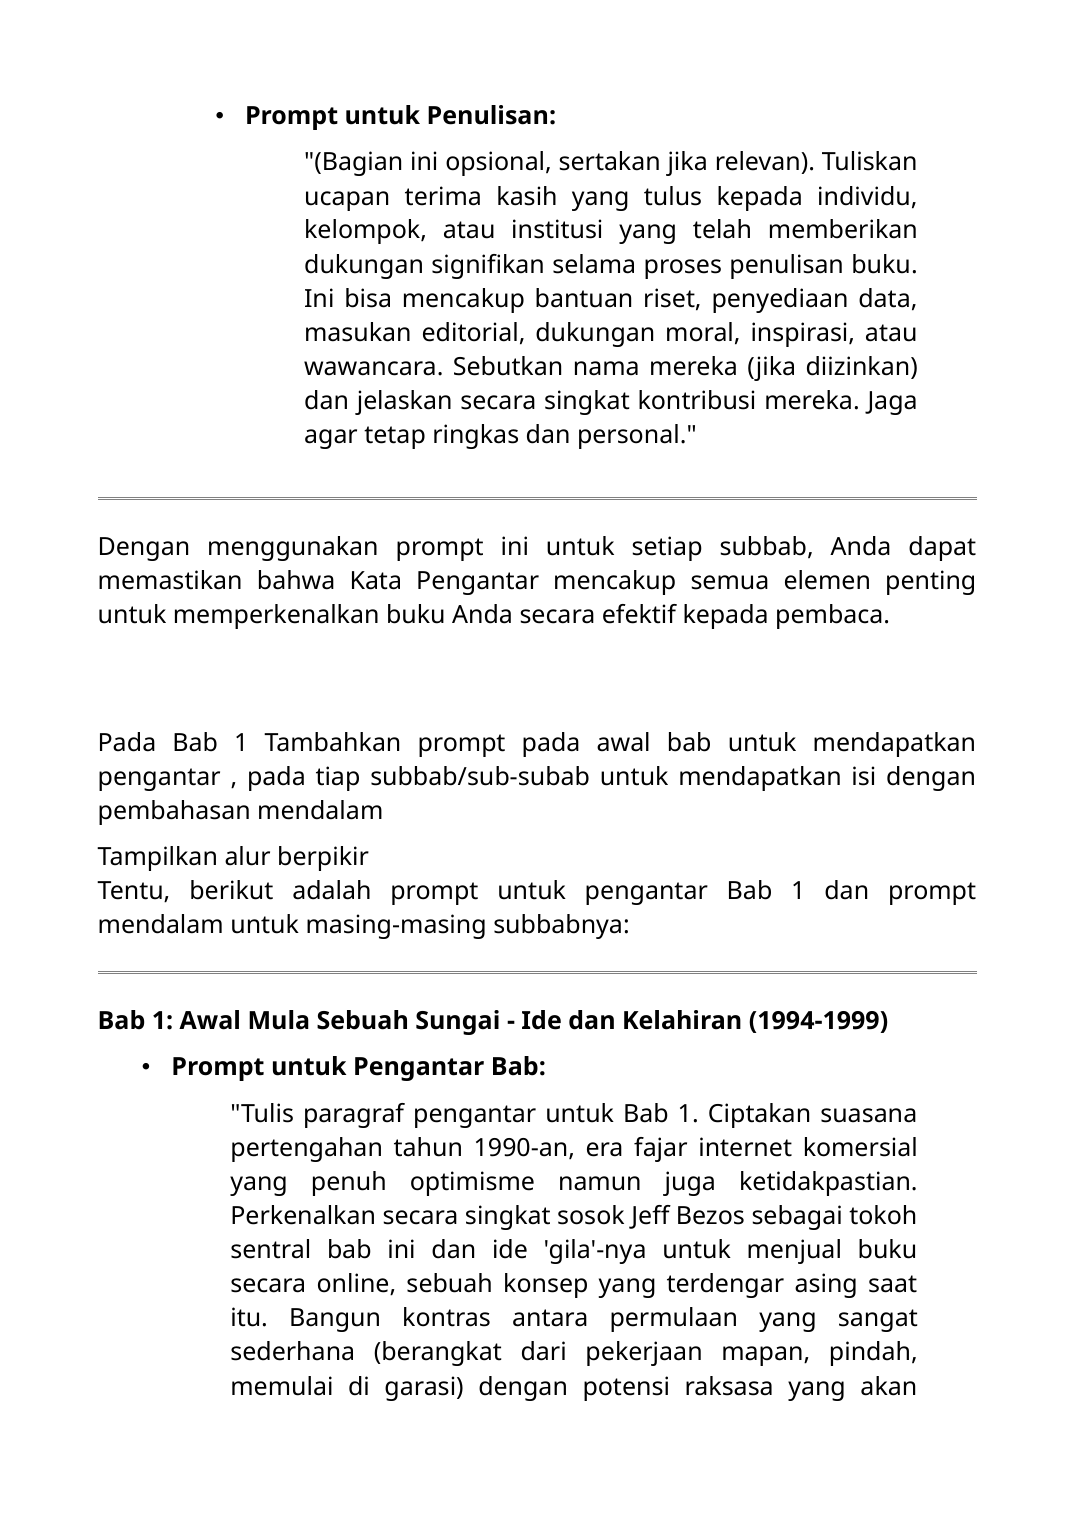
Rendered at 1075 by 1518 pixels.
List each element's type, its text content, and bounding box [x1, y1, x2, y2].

list "(Bagian ini opsional, sertakan jika relevan). Tuliskan ucapan terima kasih yang tulus kepada individu, kelompok, atau institusi yang telah memberikan dukungan signifikan selama proses penulisan buku. Ini bisa mencakup bantuan riset, penyediaan data, masukan editorial, dukungan moral, inspirasi, atau wawancara. Sebutkan nama mereka (jika diizinkan) dan jelaskan secara singkat kontribusi mereka. Jaga agar tetap ringkas dan personal." [274, 144, 918, 451]
list Prompt untuk Pengantar Bab: [142, 1049, 977, 1083]
text Tampilkan alur berpikir [97, 839, 977, 873]
text Tentu, berikut adalah prompt untuk pengantar Bab 1 dan prompt mendalam untuk masing-masing subbabnya: [97, 873, 977, 941]
text Pada Bab 1 Tambahkan prompt pada awal bab untuk mendapatkan pengantar , pada tiap subbab/sub-subab untuk mendapatkan isi dengan pembahasan mendalam [97, 724, 977, 826]
text Dengan menggunakan prompt ini untuk setiap subbab, Anda dapat memastikan bahwa Kata Pengantar mencakup semua elemen penting untuk memperkenalkan buku Anda secara efektif kepada pembaca. [97, 529, 977, 631]
text Bab 1: Awal Mula Sebuah Sungai - Ide dan Kelahiran (1994-1999) [97, 1002, 977, 1037]
list "Tulis paragraf pengantar untuk Bab 1. Ciptakan suasana pertengahan tahun 1990-an, era fajar internet komersial yang penuh optimisme namun juga ketidakpastian. Perkenalkan secara singkat sosok Jeff Bezos sebagai tokoh sentral bab ini dan ide 'gila'-nya untuk menjual buku secara online, sebuah konsep yang terdengar asing saat itu. Bangun kontras antara permulaan yang sangat sederhana (berangkat dari pekerjaan mapan, pindah, memulai di garasi) dengan potensi raksasa yang akan [201, 1096, 918, 1402]
list Prompt untuk Penulisan: [215, 97, 977, 132]
